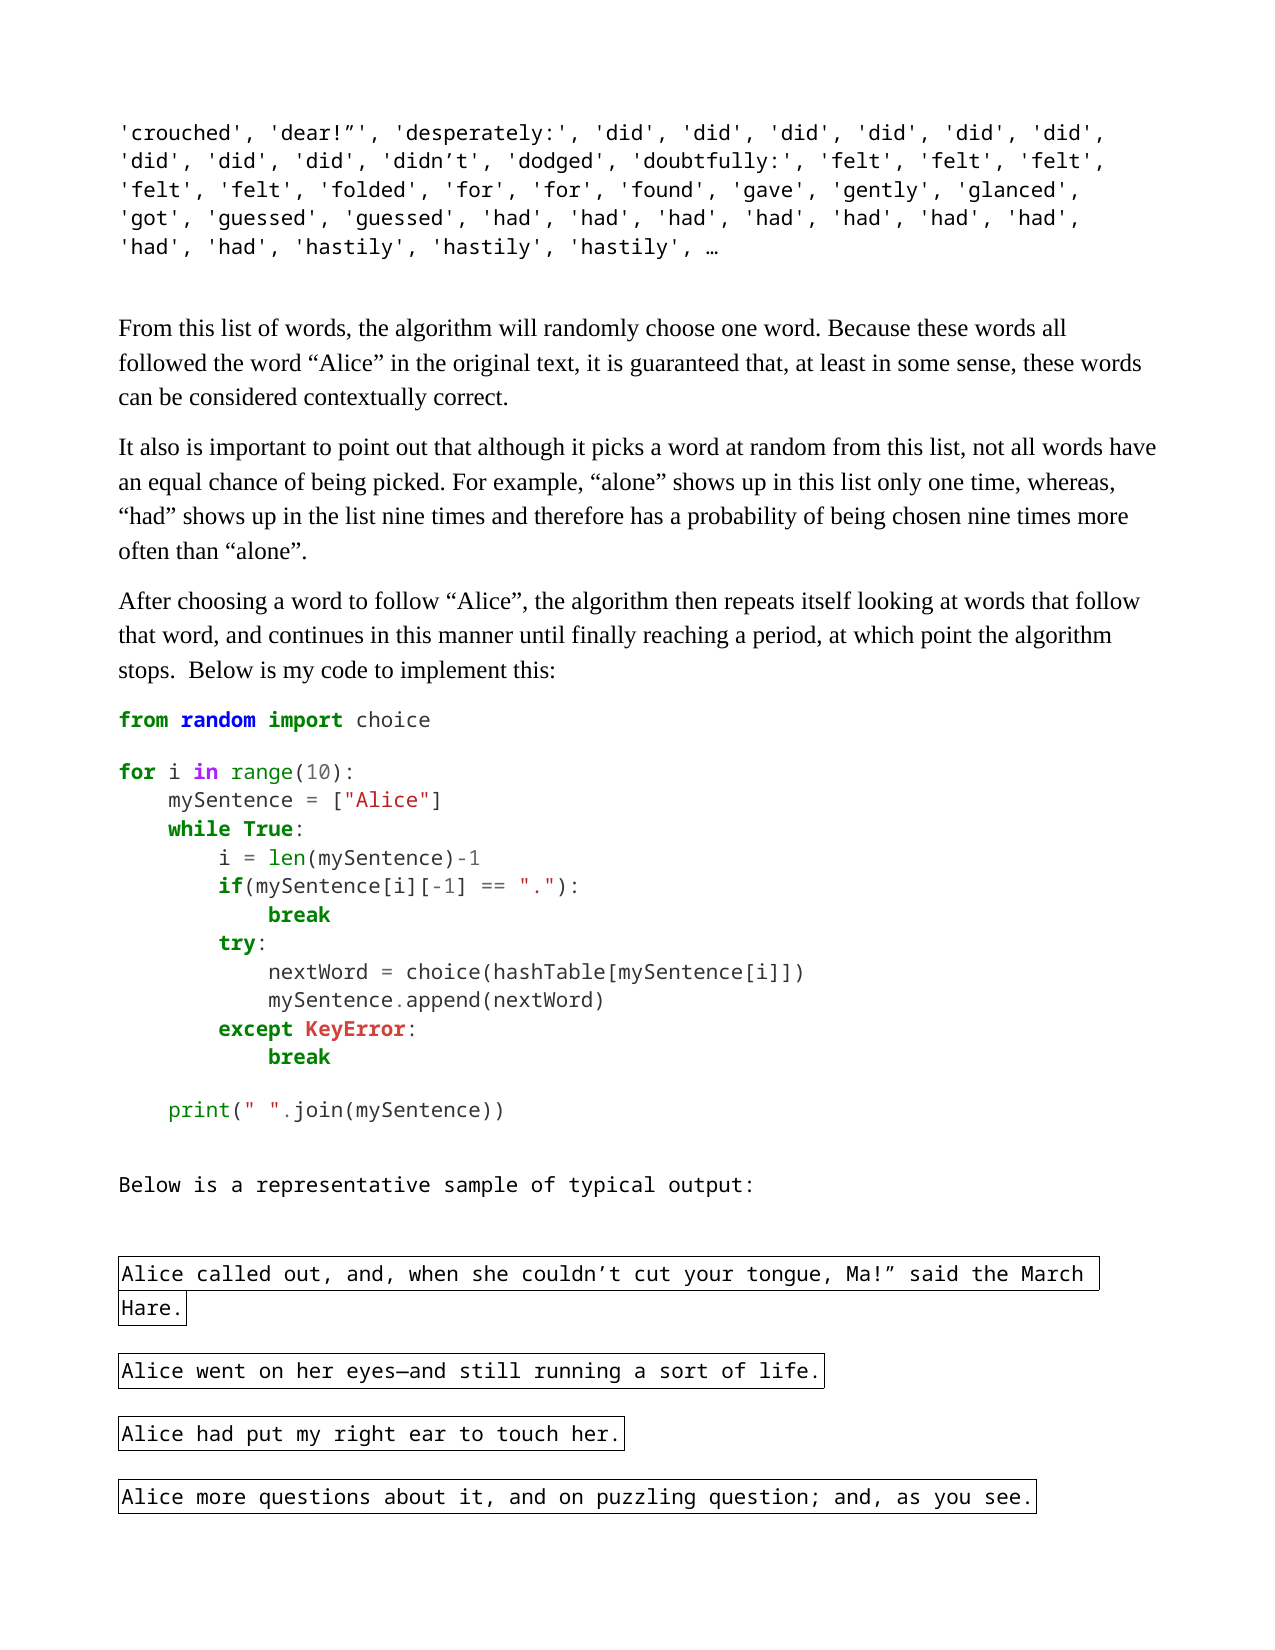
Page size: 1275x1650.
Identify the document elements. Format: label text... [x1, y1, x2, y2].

text Alice had put my right ear to touch her. [119, 1417, 624, 1450]
text try: [118, 928, 1157, 957]
text Alice more questions about it, and on puzzling question; and, as you see. [119, 1480, 1036, 1513]
text 'crouched', 'dear!”', 'desperately:', 'did', 'did', 'did', 'did', 'did', 'did', 'did', 'did', 'did', 'didn’t', 'dodged', 'doubtfully:', 'felt', 'felt', 'felt', 'felt', 'felt', 'folded', 'for', 'for', 'found', 'gave', 'gently', 'glanced', 'got', 'guessed', 'guessed', 'had', 'had', 'had', 'had', 'had', 'had', 'had', 'had', 'had', 'hastily', 'hastily', 'hastily', … [118, 118, 1157, 260]
text from random import choice [118, 705, 1157, 733]
text From this list of words, the algorithm will randomly choose one word. Because these words all followed the word “Alice” in the original text, it is guaranteed that, at least in some sense, these words can be considered contextually correct. [118, 313, 1157, 411]
text mySentence.append(nextWord) [118, 985, 1157, 1014]
text Below is a representative sample of typical output: [118, 1171, 1157, 1199]
text [825, 1353, 1157, 1388]
text i = len(mySentence)-1 [118, 843, 1157, 871]
text if(mySentence[i][-1] == "."): [118, 871, 1157, 900]
text except KeyError: [118, 1014, 1157, 1042]
text After choosing a word to follow “Alice”, the algorithm then repeats itself looking at words that follow that word, and continues in this manner until finally reaching a period, at which point the algorithm stops. Below is my code to implement this: [118, 586, 1157, 684]
text break [118, 900, 1157, 928]
text Alice called out, and, when she couldn’t cut your tongue, Ma!” said the March Hare. [119, 1257, 1099, 1290]
text mySentence = ["Alice"] [118, 786, 1157, 814]
text Alice called out, and, when she couldn’t cut your tongue, Ma!” said the March Hare. [187, 1256, 1157, 1325]
text Alice called out, and, when she couldn’t cut your tongue, Ma!” said the March Hare. [119, 1291, 186, 1325]
text while True: [118, 814, 1157, 843]
text Alice went on her eyes—and still running a sort of life. [119, 1354, 824, 1388]
text print(" ".join(mySentence)) [118, 1095, 1157, 1123]
text for i in range(10): [118, 757, 1157, 786]
text break [118, 1042, 1157, 1071]
text [1037, 1479, 1157, 1513]
text nextWord = choice(hashTable[mySentence[i]]) [118, 957, 1157, 985]
text It also is important to point out that although it picks a word at random from this list, not all words have an equal chance of being picked. For example, “alone” shows up in this list only one time, whereas, “had” shows up in the list nine times and therefore has a probability of being chosen nine times more often than “alone”. [118, 432, 1157, 565]
text [625, 1416, 1157, 1451]
